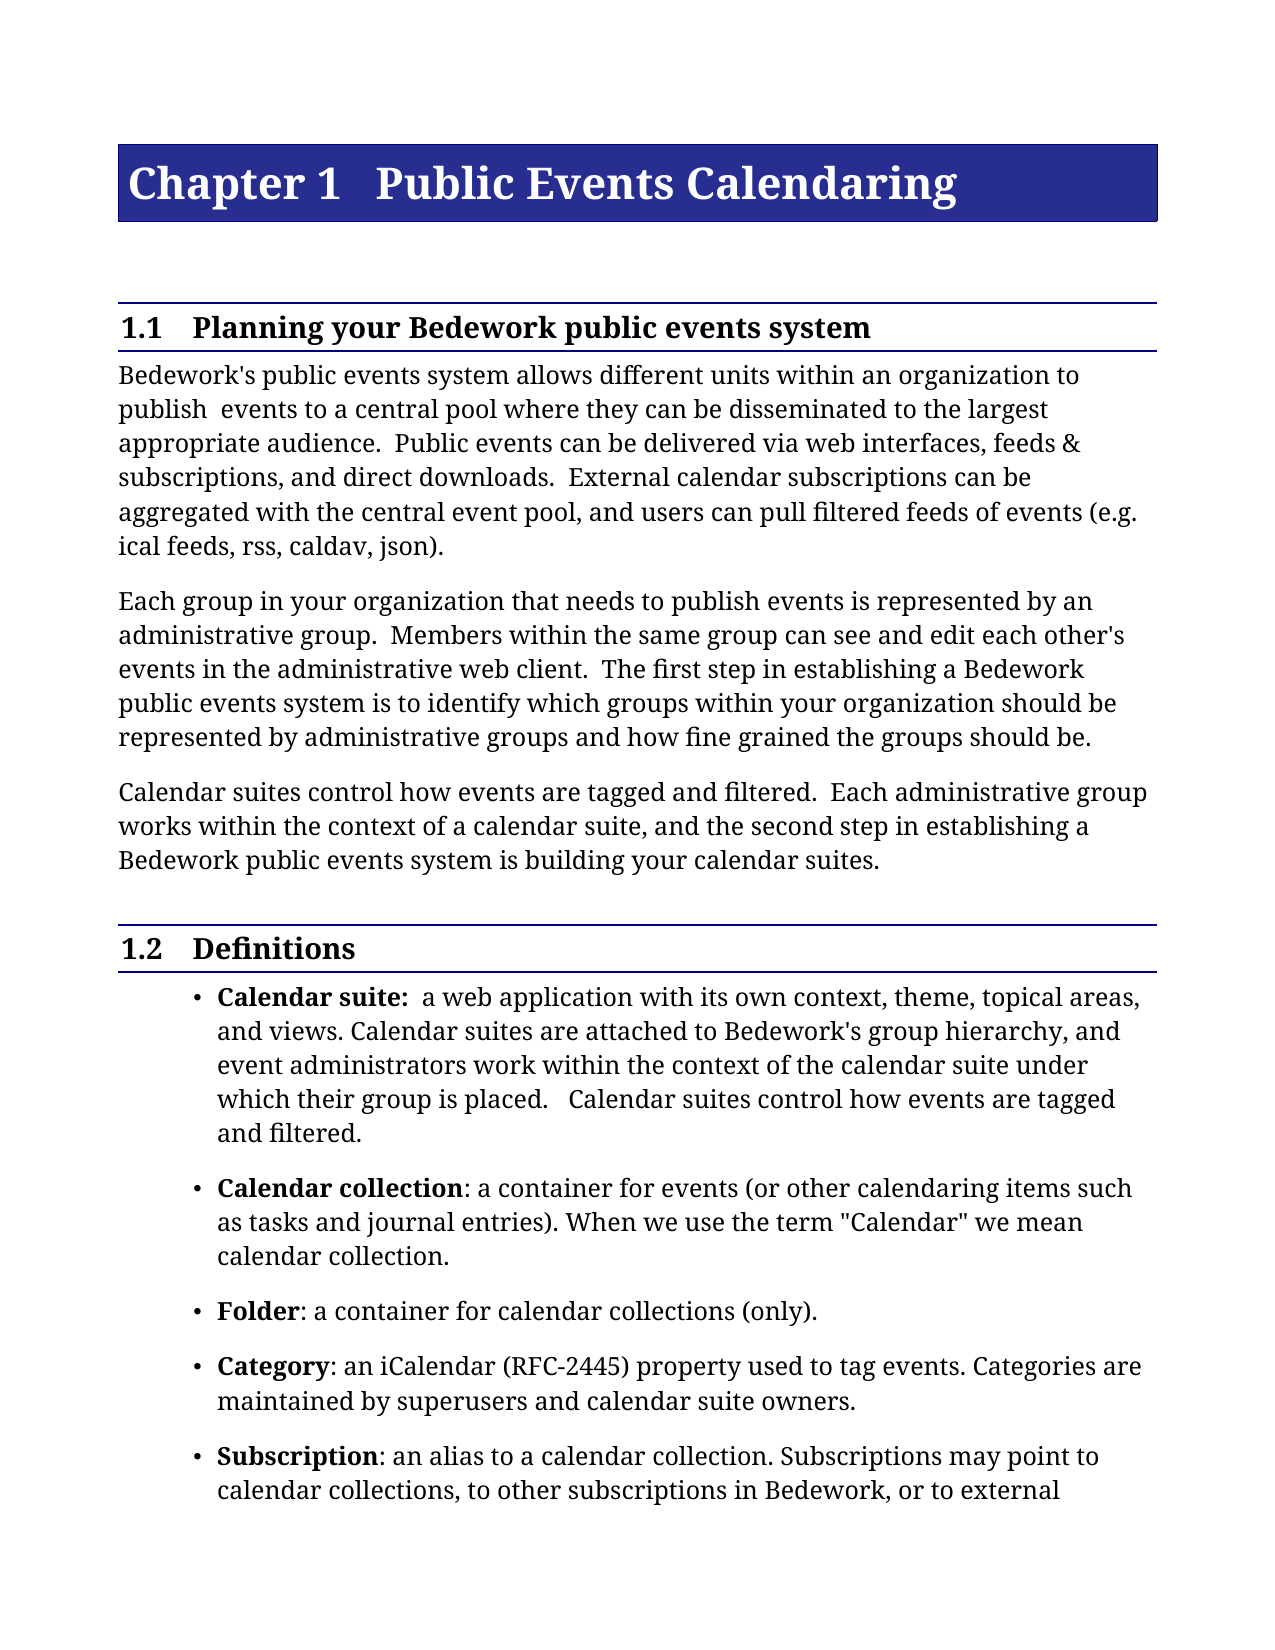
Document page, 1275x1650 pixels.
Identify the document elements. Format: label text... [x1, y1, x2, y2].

text Each group in your organization that needs to publish events is represented by an administrative group. Members within the same group can see and edit each other's events in the administrative web client. The first step in establishing a Bedework public events system is to identify which groups within your organization should be represented by administrative groups and how fine grained the groups should be. [118, 583, 1157, 754]
text Calendar suites control how events are tagged and filtered. Each administrative group works within the context of a calendar suite, and the second step in establishing a Bedework public events system is building your calendar suites. [118, 775, 1157, 877]
list Subscription: an alias to a calendar collection. Subscriptions may point to calendar collections, to other subscriptions in Bedework, or to external [193, 1438, 1157, 1506]
list Calendar collection: a container for events (or other calendaring items such as tasks and journal entries). When we use the term "Calendar" we mean calendar collection. [193, 1171, 1157, 1273]
list Folder: a container for calendar collections (only). [193, 1294, 1157, 1328]
list Calendar suite: a web application with its own context, theme, topical areas, and views. Calendar suites are attached to Bedework's group hierarchy, and event administrators work within the context of the calendar suite under which their group is placed. Calendar suites control how events are tagged and filtered. [193, 979, 1157, 1150]
list Category: an iCalendar (RFC-2445) property used to tag events. Categories are maintained by superusers and calendar suite owners. [193, 1349, 1157, 1417]
subtitle Definitions [118, 926, 1157, 971]
subtitle Planning your Bedework public events system [118, 304, 1157, 350]
subtitle Public Events Calendaring [119, 145, 1157, 221]
text Bedework's public events system allows different units within an organization to publish events to a central pool where they can be disseminated to the largest appropriate audience. Public events can be delivered via web interfaces, feeds & subscriptions, and direct downloads. External calendar subscriptions can be aggregated with the central event pool, and users can pull filtered feeds of events (e.g. ical feeds, rss, caldav, json). [118, 358, 1157, 562]
